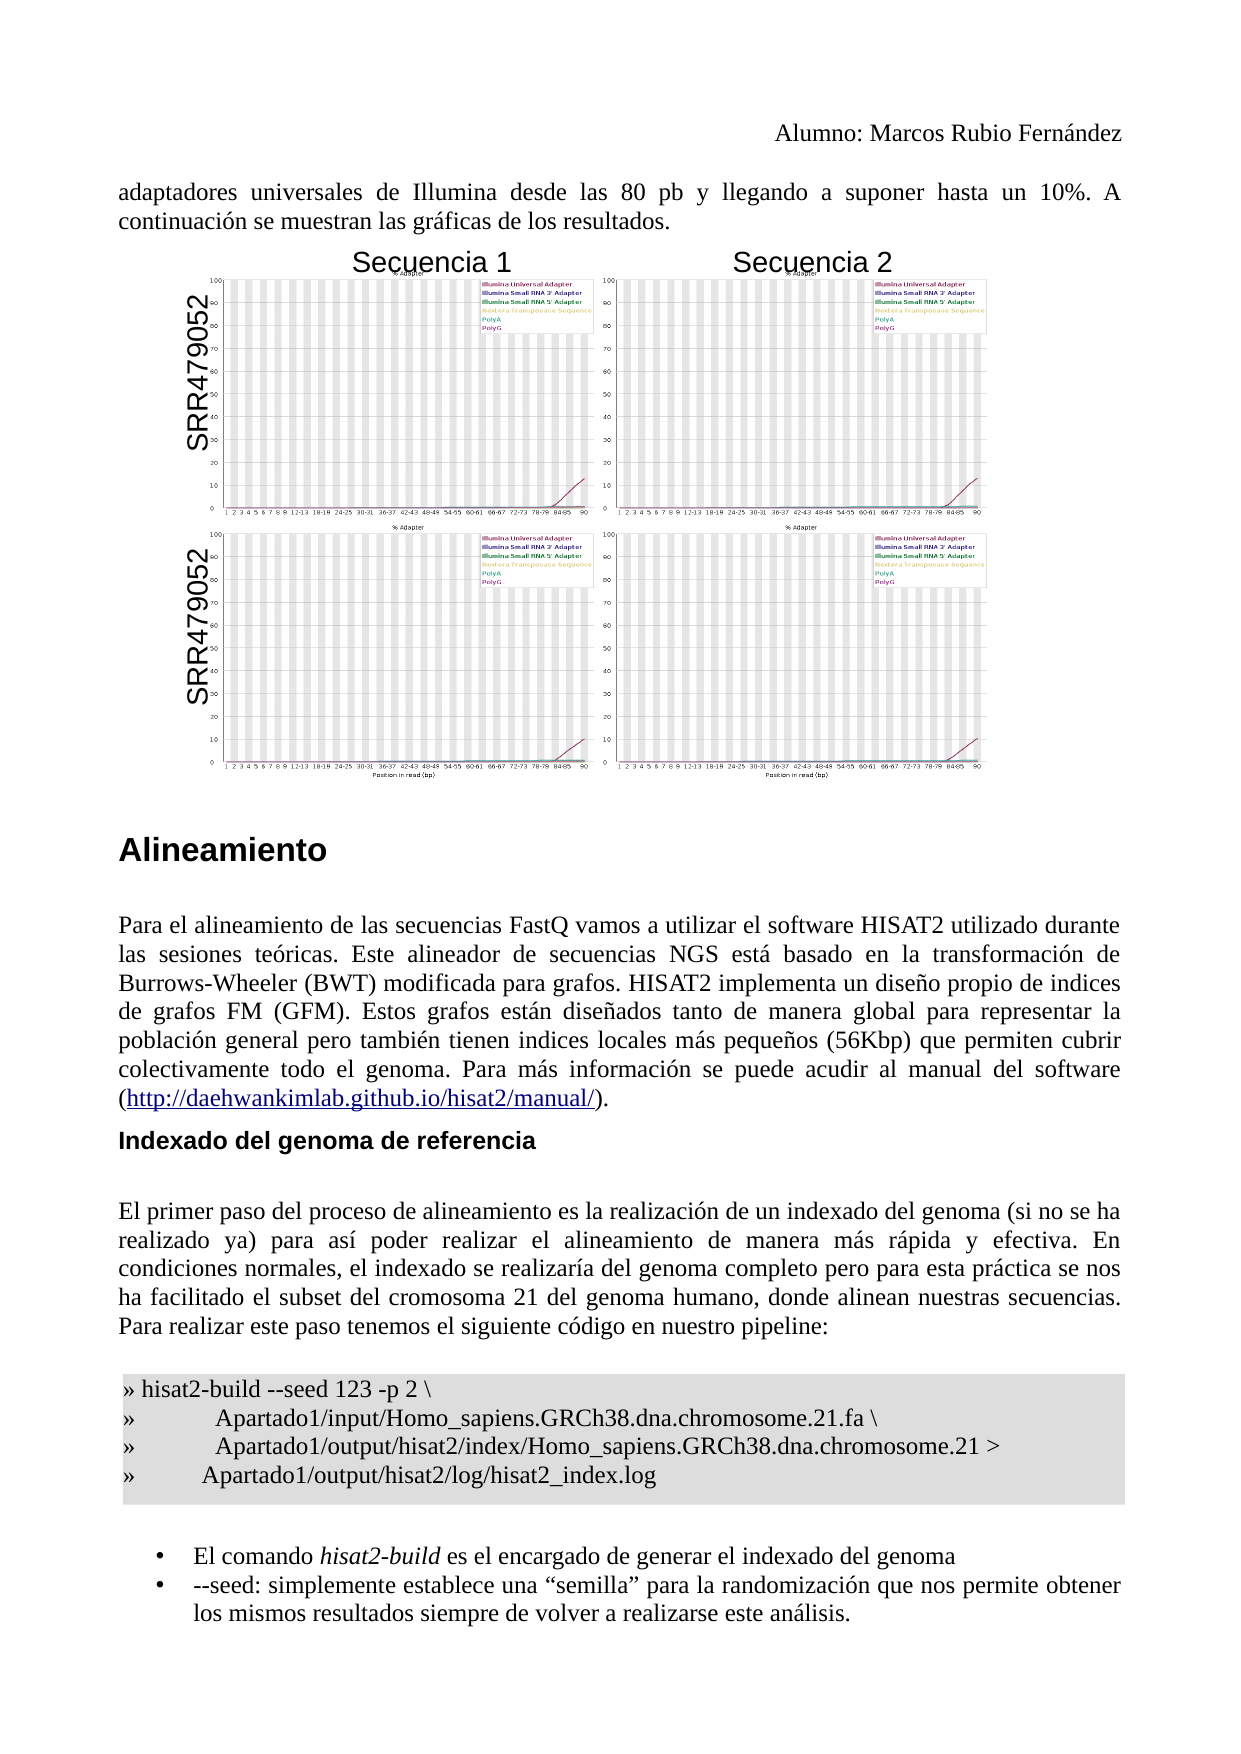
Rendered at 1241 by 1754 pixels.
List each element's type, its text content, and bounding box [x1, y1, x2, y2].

text Para el alineamiento de las secuencias FastQ vamos a utilizar el software HISAT2 utilizado durante las sesiones teóricas. Este alineador de secuencias NGS está basado en la transformación de Burrows-Wheeler (BWT) modificada para grafos. HISAT2 implementa un diseño propio de indices de grafos FM (GFM). Estos grafos están diseñados tanto de manera global para representar la población general pero también tienen indices locales más pequeños (56Kbp) que permiten cubrir colectivamente todo el genoma. Para más información se puede acudir al manual del software (http://daehwankimlab.github.io/hisat2/manual/). [118, 910, 1122, 1111]
list --seed: simplemente establece una “semilla” para la randomización que nos permite obtener los mismos resultados siempre de volver a realizarse este análisis. [156, 1570, 1122, 1627]
picture [786, 262, 794, 270]
subtitle Alineamiento [118, 830, 1122, 869]
text El primer paso del proceso de alineamiento es la realización de un indexado del genoma (si no se ha realizado ya) para así poder realizar el alineamiento de manera más rápida y efectiva. En condiciones normales, el indexado se realizaría del genoma completo pero para esta práctica se nos ha facilitado el subset del cromosoma 21 del genoma humano, donde alinean nuestras secuencias. Para realizar este paso tenemos el siguiente código en nuestro pipeline: [118, 1196, 1122, 1340]
list El comando hisat2-build es el encargado de generar el indexado del genoma [156, 1541, 1122, 1570]
picture [209, 262, 598, 779]
text adaptadores universales de Illumina desde las 80 pb y llegando a suponer hasta un 10%. A continuación se muestran las gráficas de los resultados. [118, 177, 1122, 234]
picture [475, 264, 482, 270]
subtitle Indexado del genoma de referencia [118, 1126, 1122, 1155]
picture [602, 262, 991, 779]
picture [856, 264, 863, 270]
picture [406, 262, 414, 270]
